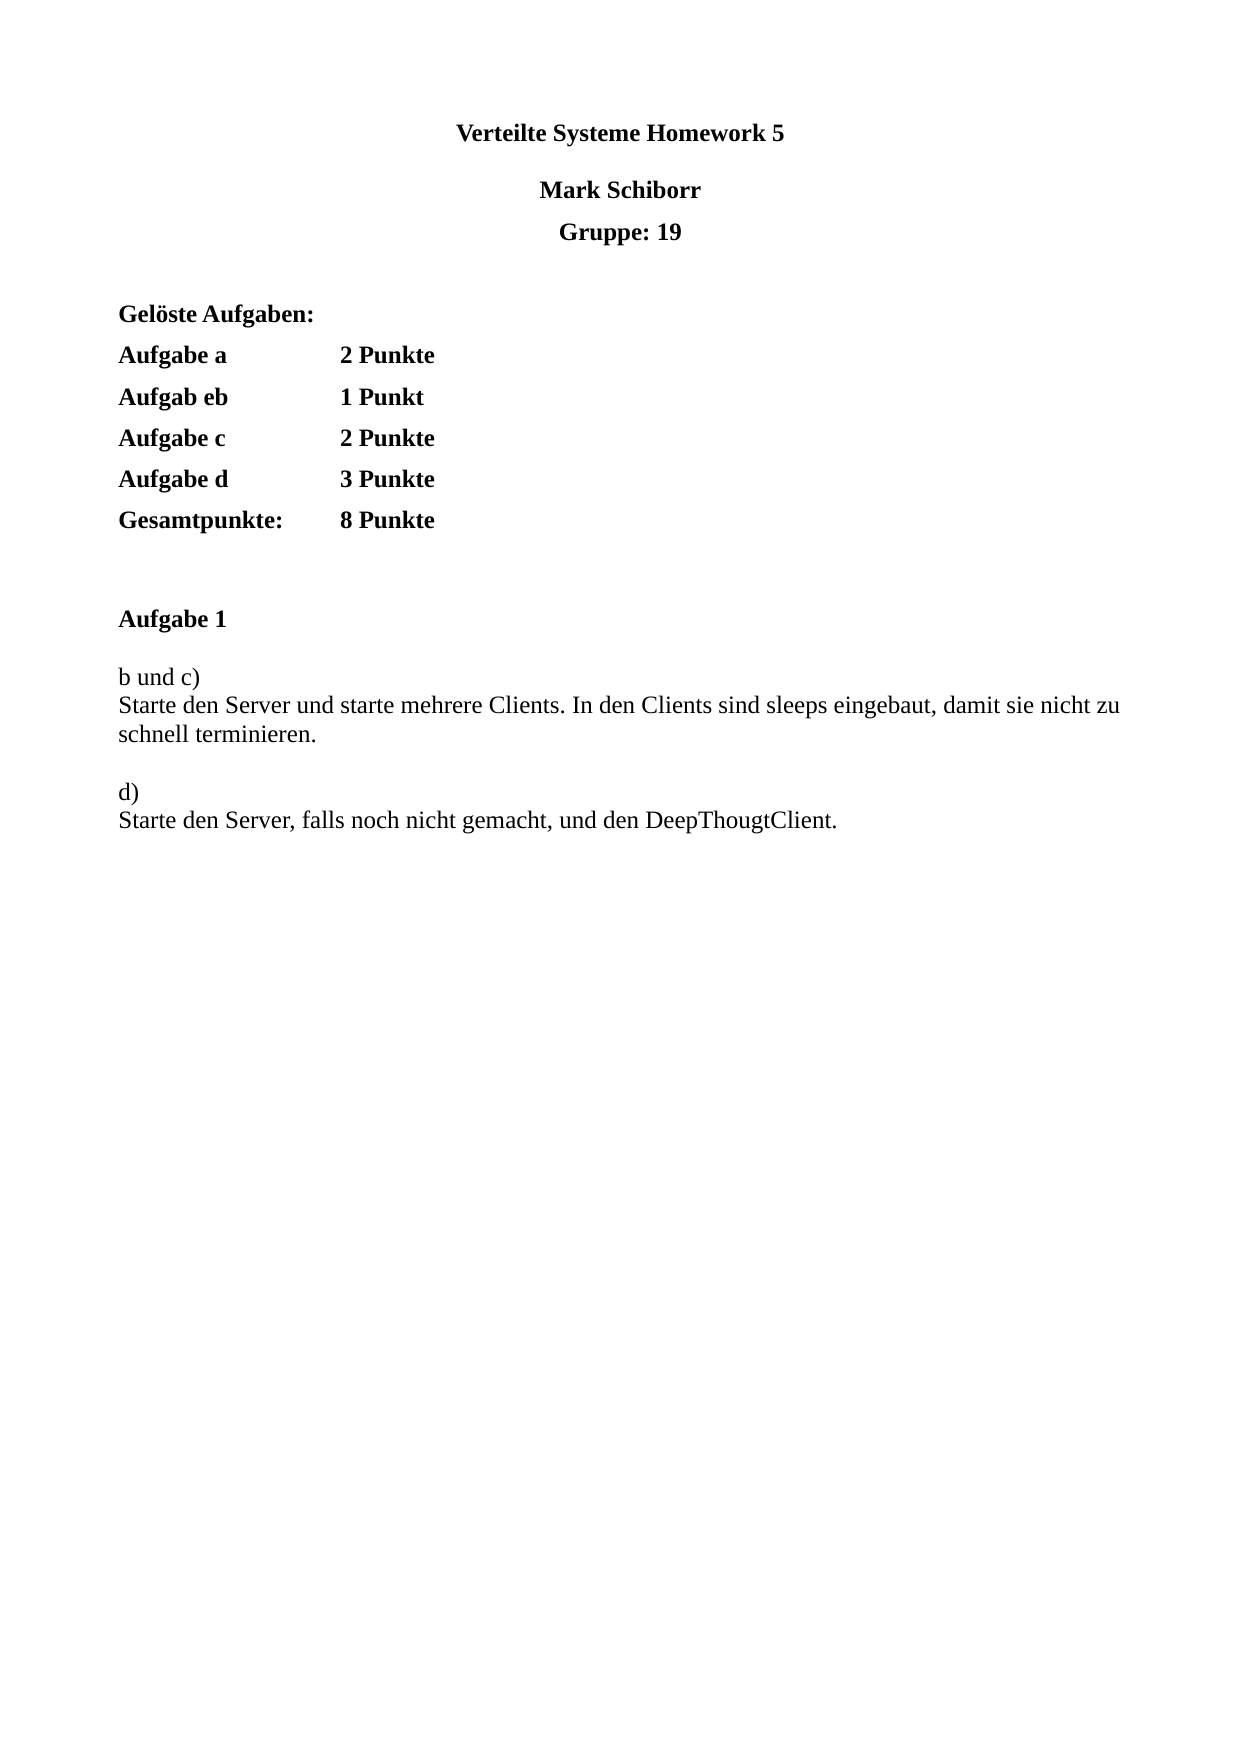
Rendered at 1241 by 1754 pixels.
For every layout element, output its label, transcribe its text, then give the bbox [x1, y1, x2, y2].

text Gelöste Aufgaben: [118, 299, 1122, 328]
text Aufgabe c 2 Punkte [118, 423, 1122, 452]
text b und c) [118, 662, 1122, 691]
text Gesamtpunkte: 8 Punkte [118, 506, 1122, 534]
text Aufgabe d 3 Punkte [118, 464, 1122, 493]
text Aufgabe a 2 Punkte [118, 341, 1122, 369]
text Gruppe: 19 [118, 217, 1122, 246]
text Mark Schiborr [118, 176, 1122, 204]
text d) [118, 777, 1122, 806]
text Starte den Server und starte mehrere Clients. In den Clients sind sleeps eingebaut, damit sie nicht zu schnell terminieren. [118, 691, 1122, 748]
text Aufgabe 1 [118, 604, 1122, 633]
text Aufgab eb 1 Punkt [118, 382, 1122, 411]
text Starte den Server, falls noch nicht gemacht, und den DeepThougtClient. [118, 806, 1122, 834]
text Verteilte Systeme Homework 5 [118, 118, 1122, 147]
